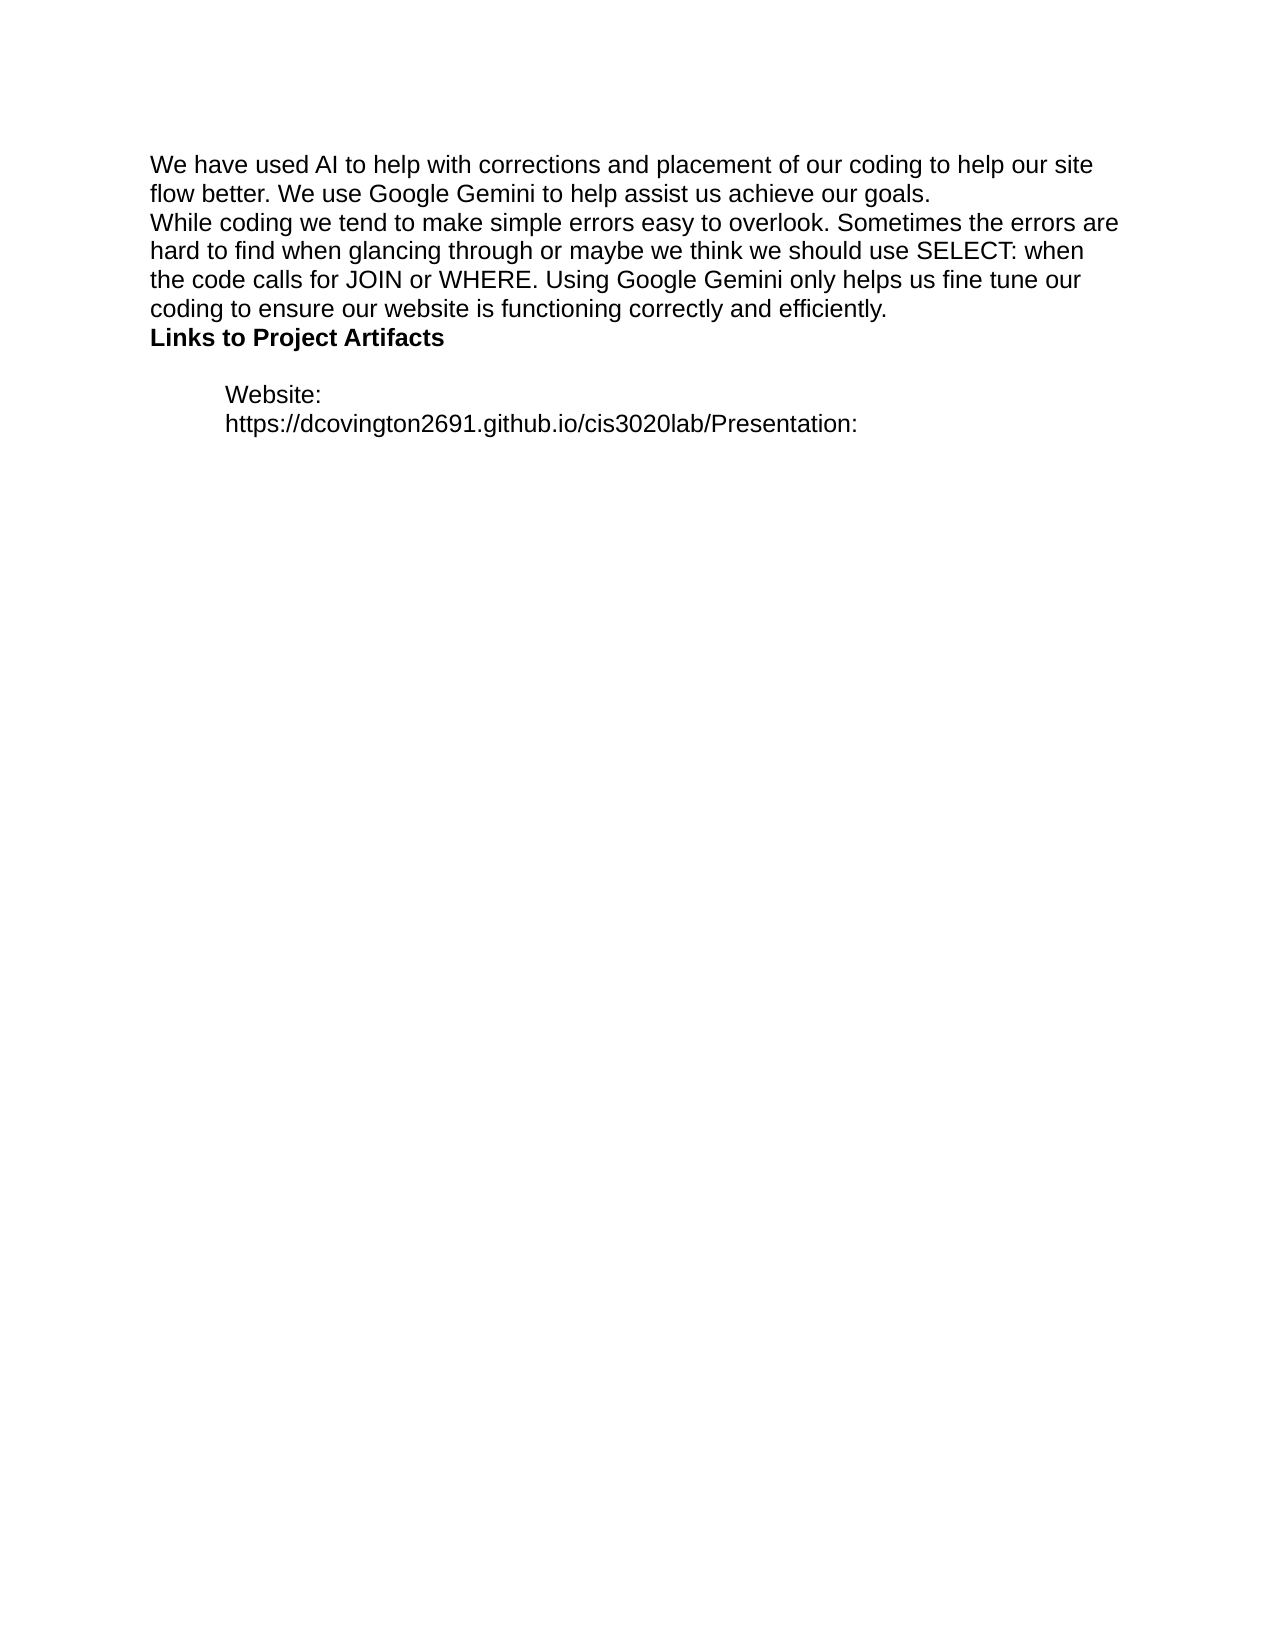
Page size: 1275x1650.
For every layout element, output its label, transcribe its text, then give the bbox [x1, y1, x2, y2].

text While coding we tend to make simple errors easy to overlook. Sometimes the errors are hard to find when glancing through or maybe we think we should use SELECT: when the code calls for JOIN or WHERE. Using Google Gemini only helps us fine tune our coding to ensure our website is functioning correctly and efficiently. [150, 207, 1125, 322]
list Website: [225, 380, 1125, 409]
text We have used AI to help with corrections and placement of our coding to help our site flow better. We use Google Gemini to help assist us achieve our goals. [150, 150, 1125, 207]
list https://dcovington2691.github.io/cis3020lab/Presentation: [225, 409, 1125, 437]
text Links to Project Artifacts [150, 322, 1125, 351]
